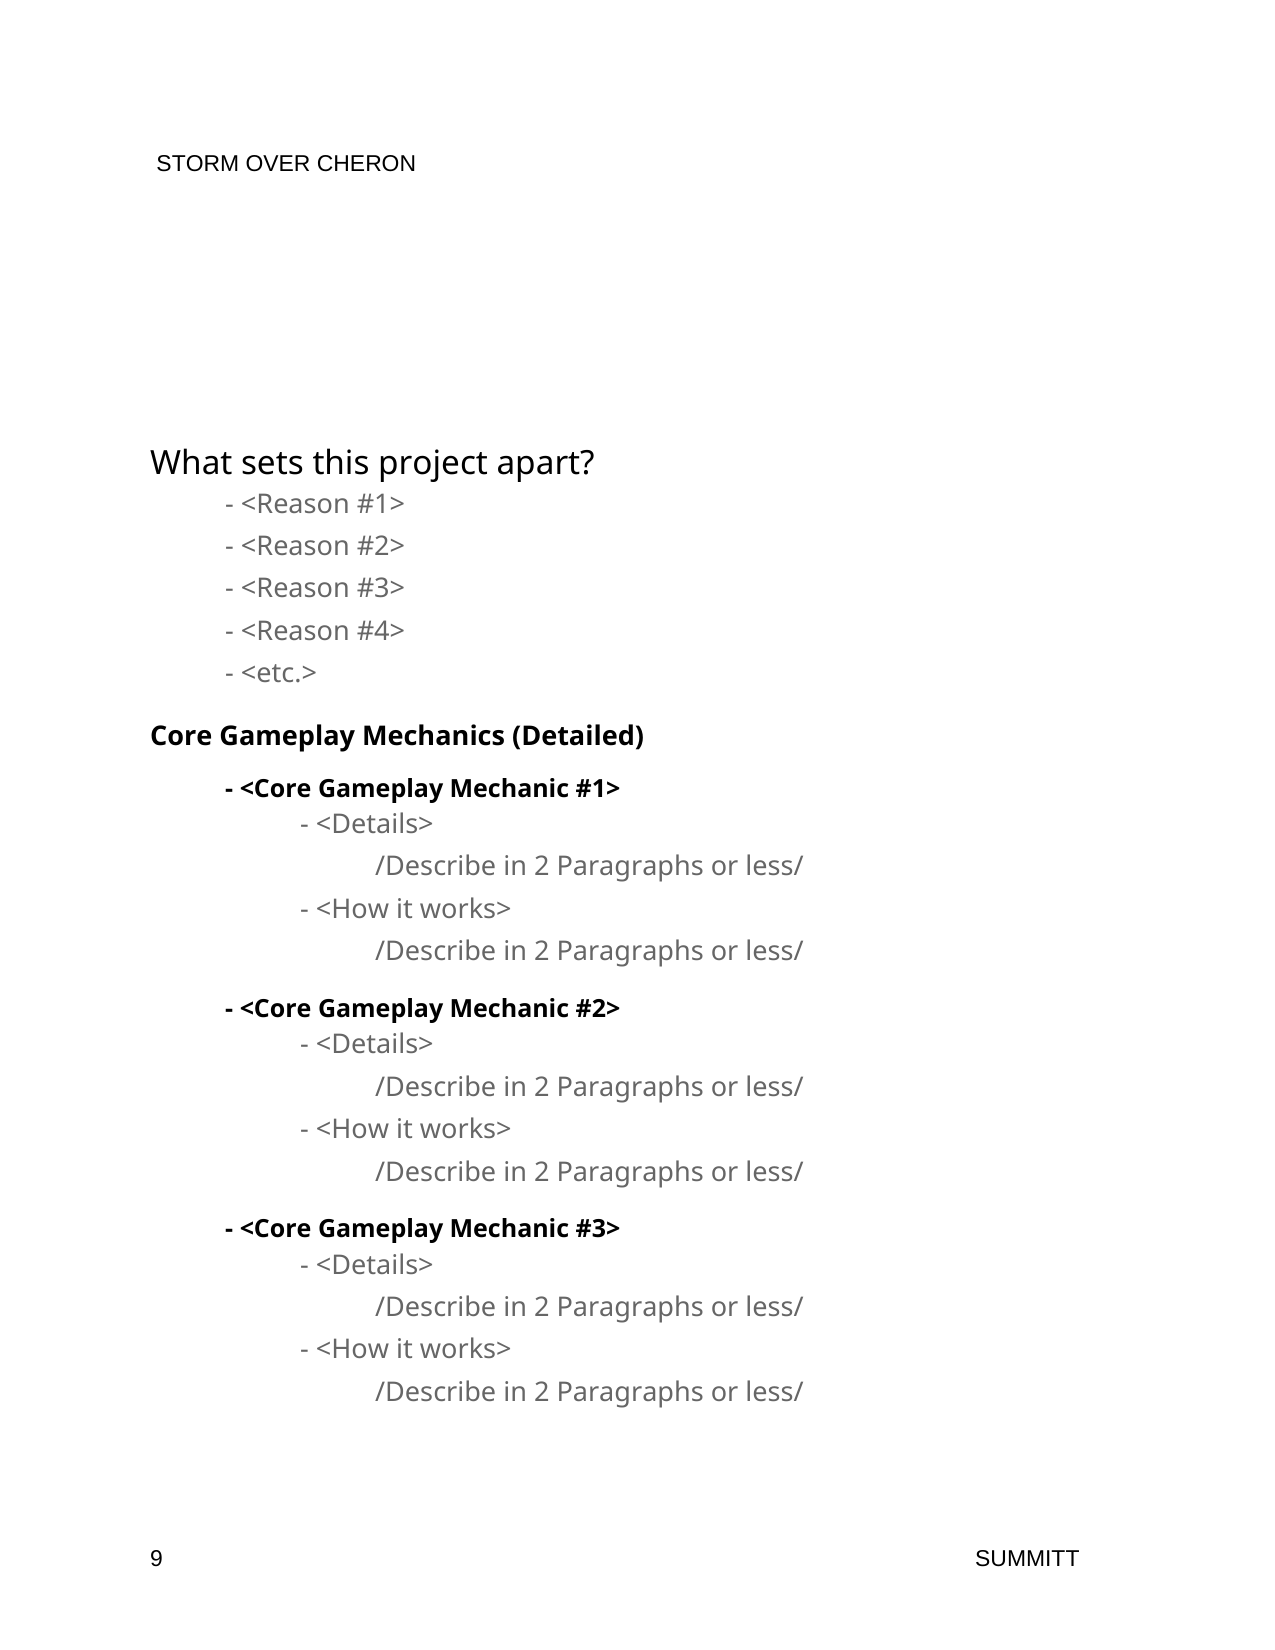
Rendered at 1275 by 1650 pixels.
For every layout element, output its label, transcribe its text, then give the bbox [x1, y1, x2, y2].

text /Describe in 2 Paragraphs or less/ [150, 1287, 1125, 1324]
text - <Details> [150, 1025, 1125, 1062]
text - <Reason #2> [150, 526, 1125, 563]
text - <Details> [150, 1245, 1125, 1282]
text - <How it works> [150, 1330, 1125, 1367]
text - <How it works> [150, 889, 1125, 926]
text - <etc.> [150, 654, 1125, 691]
text - <Details> [150, 804, 1125, 841]
subtitle - <Core Gameplay Mechanic #1> [150, 770, 1125, 804]
subtitle What sets this project apart? [150, 439, 1125, 484]
subtitle - <Core Gameplay Mechanic #3> [150, 1211, 1125, 1245]
text /Describe in 2 Paragraphs or less/ [150, 847, 1125, 884]
text /Describe in 2 Paragraphs or less/ [150, 932, 1125, 968]
subtitle - <Core Gameplay Mechanic #2> [150, 991, 1125, 1025]
text /Describe in 2 Paragraphs or less/ [150, 1372, 1125, 1409]
text - <Reason #1> [150, 484, 1125, 521]
text - <Reason #4> [150, 611, 1125, 648]
text - <How it works> [150, 1109, 1125, 1146]
subtitle Core Gameplay Mechanics (Detailed) [150, 717, 1125, 754]
text /Describe in 2 Paragraphs or less/ [150, 1067, 1125, 1104]
text - <Reason #3> [150, 569, 1125, 606]
text /Describe in 2 Paragraphs or less/ [150, 1152, 1125, 1189]
